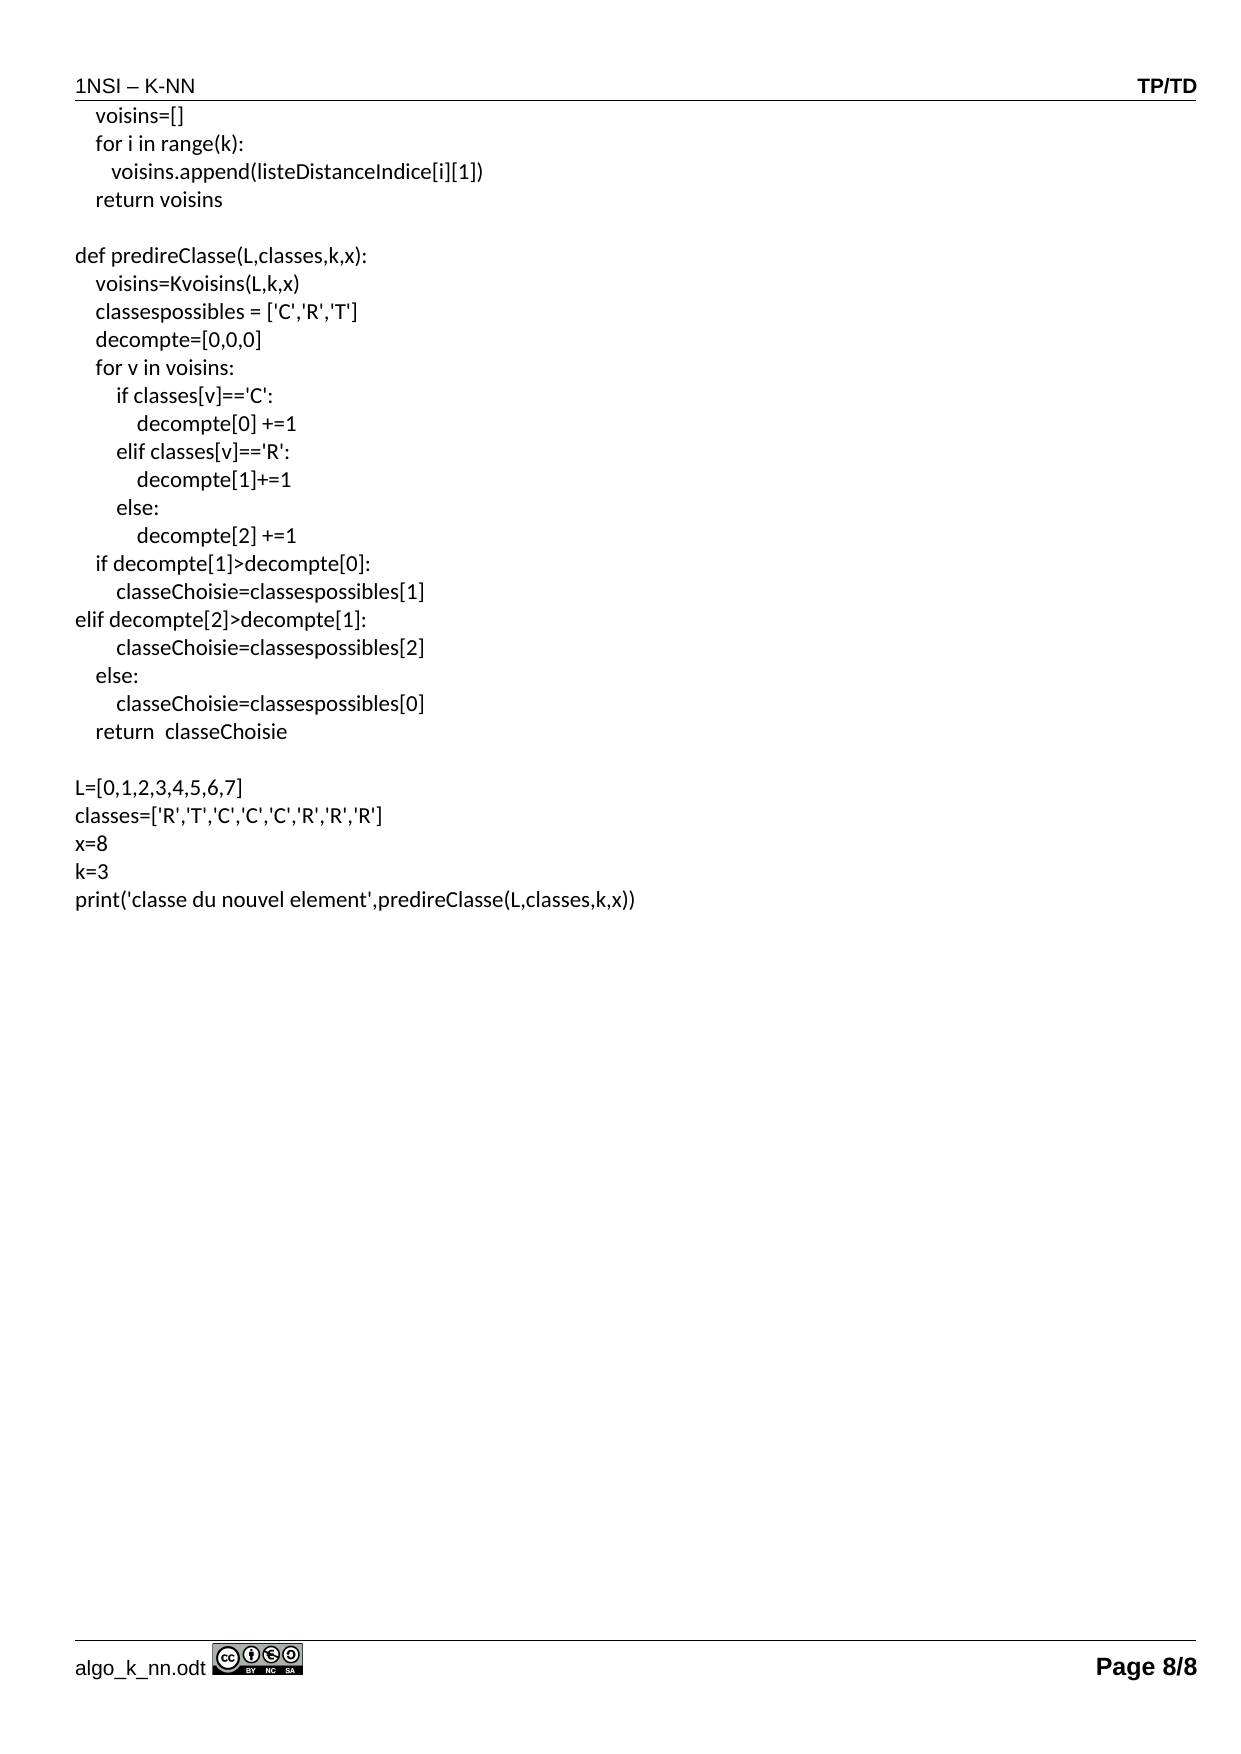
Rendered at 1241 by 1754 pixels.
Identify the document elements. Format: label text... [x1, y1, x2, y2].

text if classes[v]=='C': [75, 381, 1196, 409]
text x=8 [75, 829, 1196, 857]
text decompte[0] +=1 [75, 409, 1196, 437]
text else: [75, 661, 1196, 689]
text L=[0,1,2,3,4,5,6,7] [75, 773, 1196, 801]
text decompte=[0,0,0] [75, 325, 1196, 353]
text voisins.append(listeDistanceIndice[i][1]) [75, 157, 1196, 185]
text voisins=[] [75, 101, 1196, 129]
text classeChoisie=classespossibles[2] [75, 633, 1196, 661]
picture [212, 1643, 303, 1675]
text else: [75, 493, 1196, 521]
text classespossibles = ['C','R','T'] [75, 297, 1196, 325]
text return voisins [75, 185, 1196, 213]
text print('classe du nouvel element',predireClasse(L,classes,k,x)) [75, 885, 1196, 913]
text def predireClasse(L,classes,k,x): [75, 241, 1196, 269]
text for v in voisins: [75, 353, 1196, 381]
text classes=['R','T','C','C','C','R','R','R'] [75, 801, 1196, 829]
text for i in range(k): [75, 129, 1196, 157]
text voisins=Kvoisins(L,k,x) [75, 269, 1196, 297]
text decompte[1]+=1 [75, 465, 1196, 493]
text classeChoisie=classespossibles[1] [75, 577, 1196, 605]
text return classeChoisie [75, 717, 1196, 745]
text k=3 [75, 857, 1196, 885]
text elif decompte[2]>decompte[1]: [75, 605, 1196, 633]
text decompte[2] +=1 [75, 521, 1196, 549]
text if decompte[1]>decompte[0]: [75, 549, 1196, 577]
text elif classes[v]=='R': [75, 437, 1196, 465]
text classeChoisie=classespossibles[0] [75, 689, 1196, 717]
